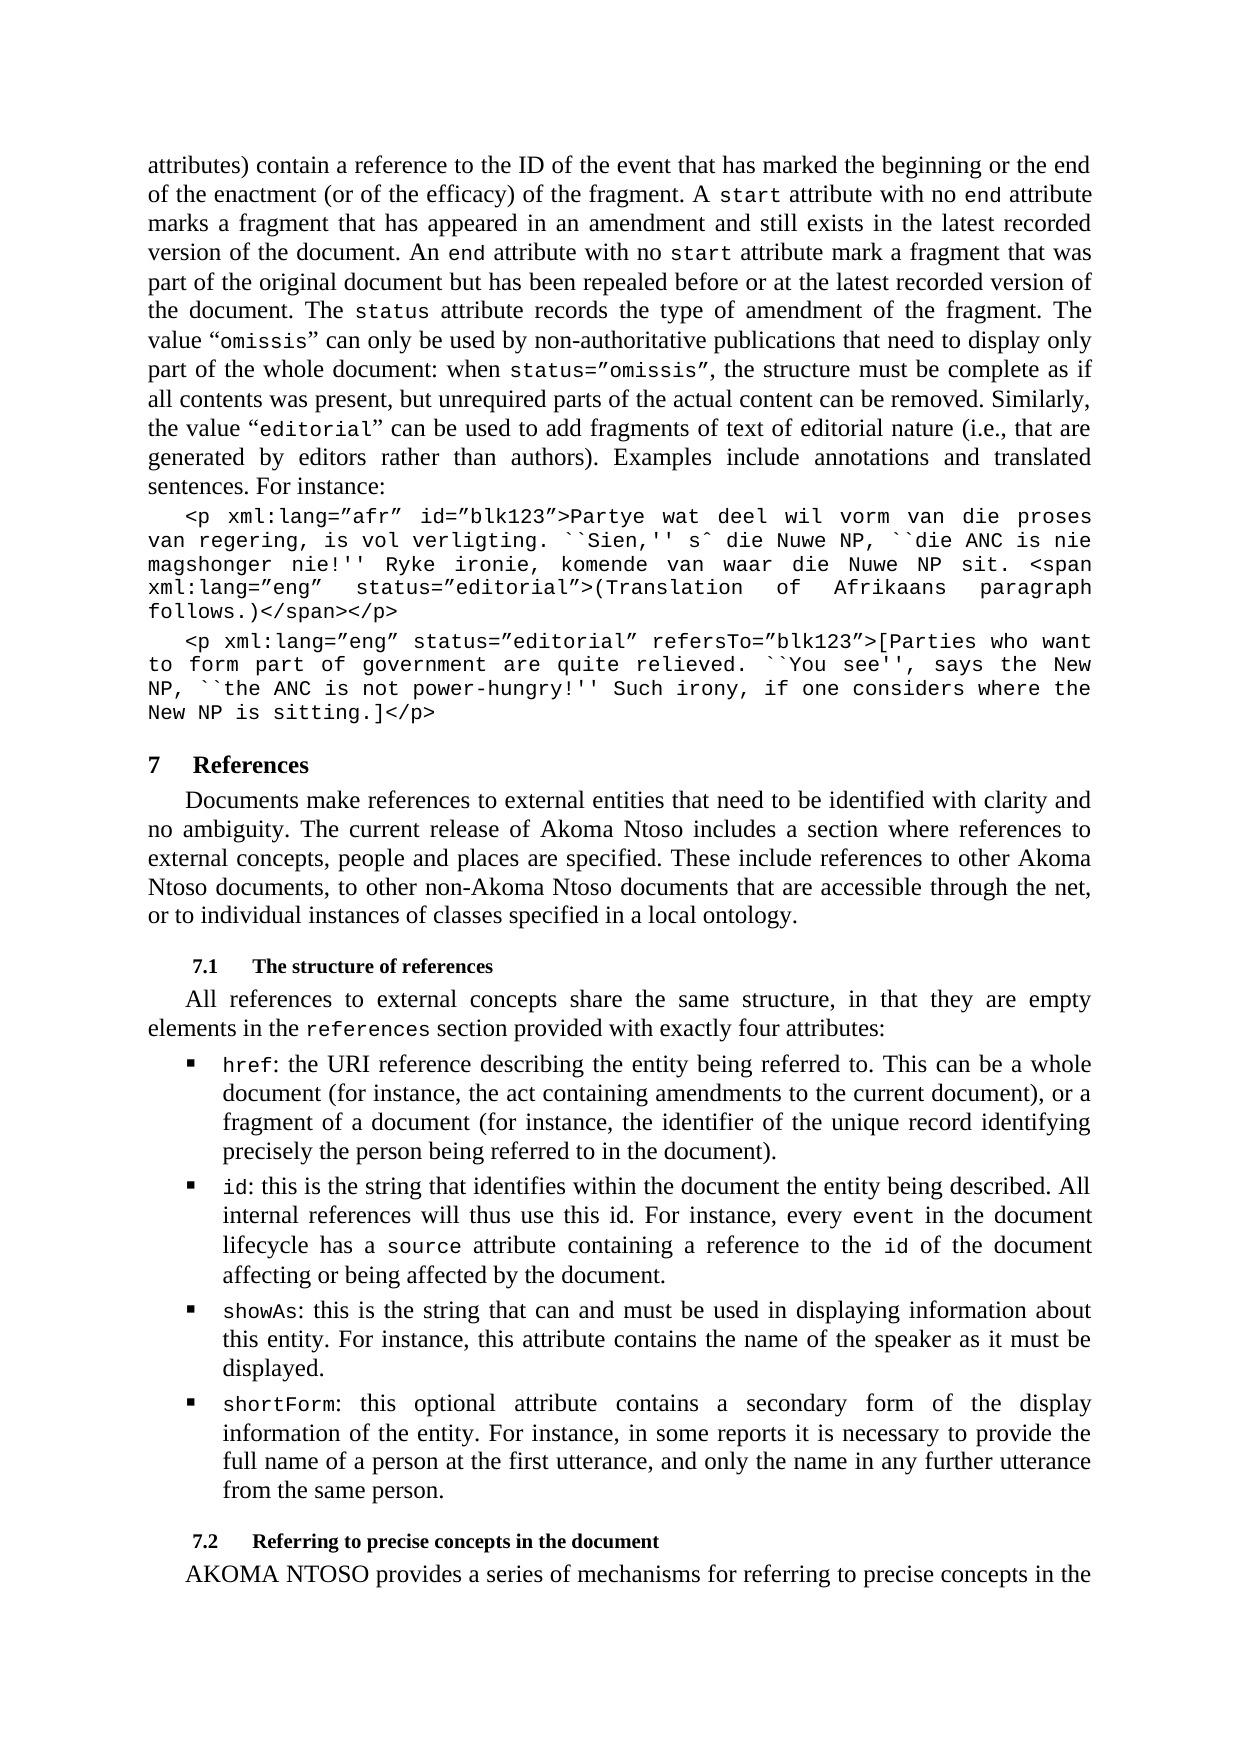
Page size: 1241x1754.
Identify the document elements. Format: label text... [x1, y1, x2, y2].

text All references to external concepts share the same structure, in that they are empty elements in the references section provided with exactly four attributes: [148, 984, 1092, 1043]
list shortForm: this optional attribute contains a secondary form of the display information of the entity. For instance, in some reports it is necessary to provide the full name of a person at the first utterance, and only the name in any further utterance from the same person. [185, 1388, 1092, 1504]
text AKOMA NTOSO provides a series of mechanisms for referring to precise concepts in the [148, 1559, 1092, 1588]
subtitle Referring to precise concepts in the document [192, 1529, 1092, 1553]
text <p xml:lang=”afr” id=”blk123”>Partye wat deel wil vorm van die proses van regering, is vol verligting. ``Sien,'' sˆ die Nuwe NP, ``die ANC is nie magshonger nie!'' Ryke ironie, komende van waar die Nuwe NP sit. <span xml:lang=”eng” status=”editorial”>(Translation of Afrikaans paragraph follows.)</span></p> [148, 506, 1092, 624]
subtitle The structure of references [192, 954, 1092, 978]
list id: this is the string that identifies within the document the entity being described. All internal references will thus use this id. For instance, every event in the document lifecycle has a source attribute containing a reference to the id of the document affecting or being affected by the document. [185, 1171, 1092, 1288]
list href: the URI reference describing the entity being referred to. This can be a whole document (for instance, the act containing amendments to the current document), or a fragment of a document (for instance, the identifier of the unique record identifying precisely the person being referred to in the document). [185, 1049, 1092, 1165]
text Documents make references to external entities that need to be identified with clarity and no ambiguity. The current release of Akoma Ntoso includes a section where references to external concepts, people and places are specified. These include references to other Akoma Ntoso documents, to other non-Akoma Ntoso documents that are accessible through the net, or to individual instances of classes specified in a local ontology. [148, 785, 1092, 929]
subtitle References [148, 750, 1092, 779]
text <p xml:lang=”eng” status=”editorial” refersTo=”blk123”>[Parties who want to form part of government are quite relieved. ``You see'', says the New NP, ``the ANC is not power-hungry!'' Such irony, if one considers where the New NP is sitting.]</p> [148, 631, 1092, 725]
text attributes) contain a reference to the ID of the event that has marked the beginning or the end of the enactment (or of the efficacy) of the fragment. A start attribute with no end attribute marks a fragment that has appeared in an amendment and still exists in the latest recorded version of the document. An end attribute with no start attribute mark a fragment that was part of the original document but has been repealed before or at the latest recorded version of the document. The status attribute records the type of amendment of the fragment. The value “omissis” can only be used by non-authoritative publications that need to display only part of the whole document: when status=”omissis”, the structure must be complete as if all contents was present, but unrequired parts of the actual content can be removed. Similarly, the value “editorial” can be used to add fragments of text of editorial nature (i.e., that are generated by editors rather than authors). Examples include annotations and translated sentences. For instance: [148, 150, 1092, 500]
list showAs: this is the string that can and must be used in displaying information about this entity. For instance, this attribute contains the name of the speaker as it must be displayed. [185, 1295, 1092, 1382]
